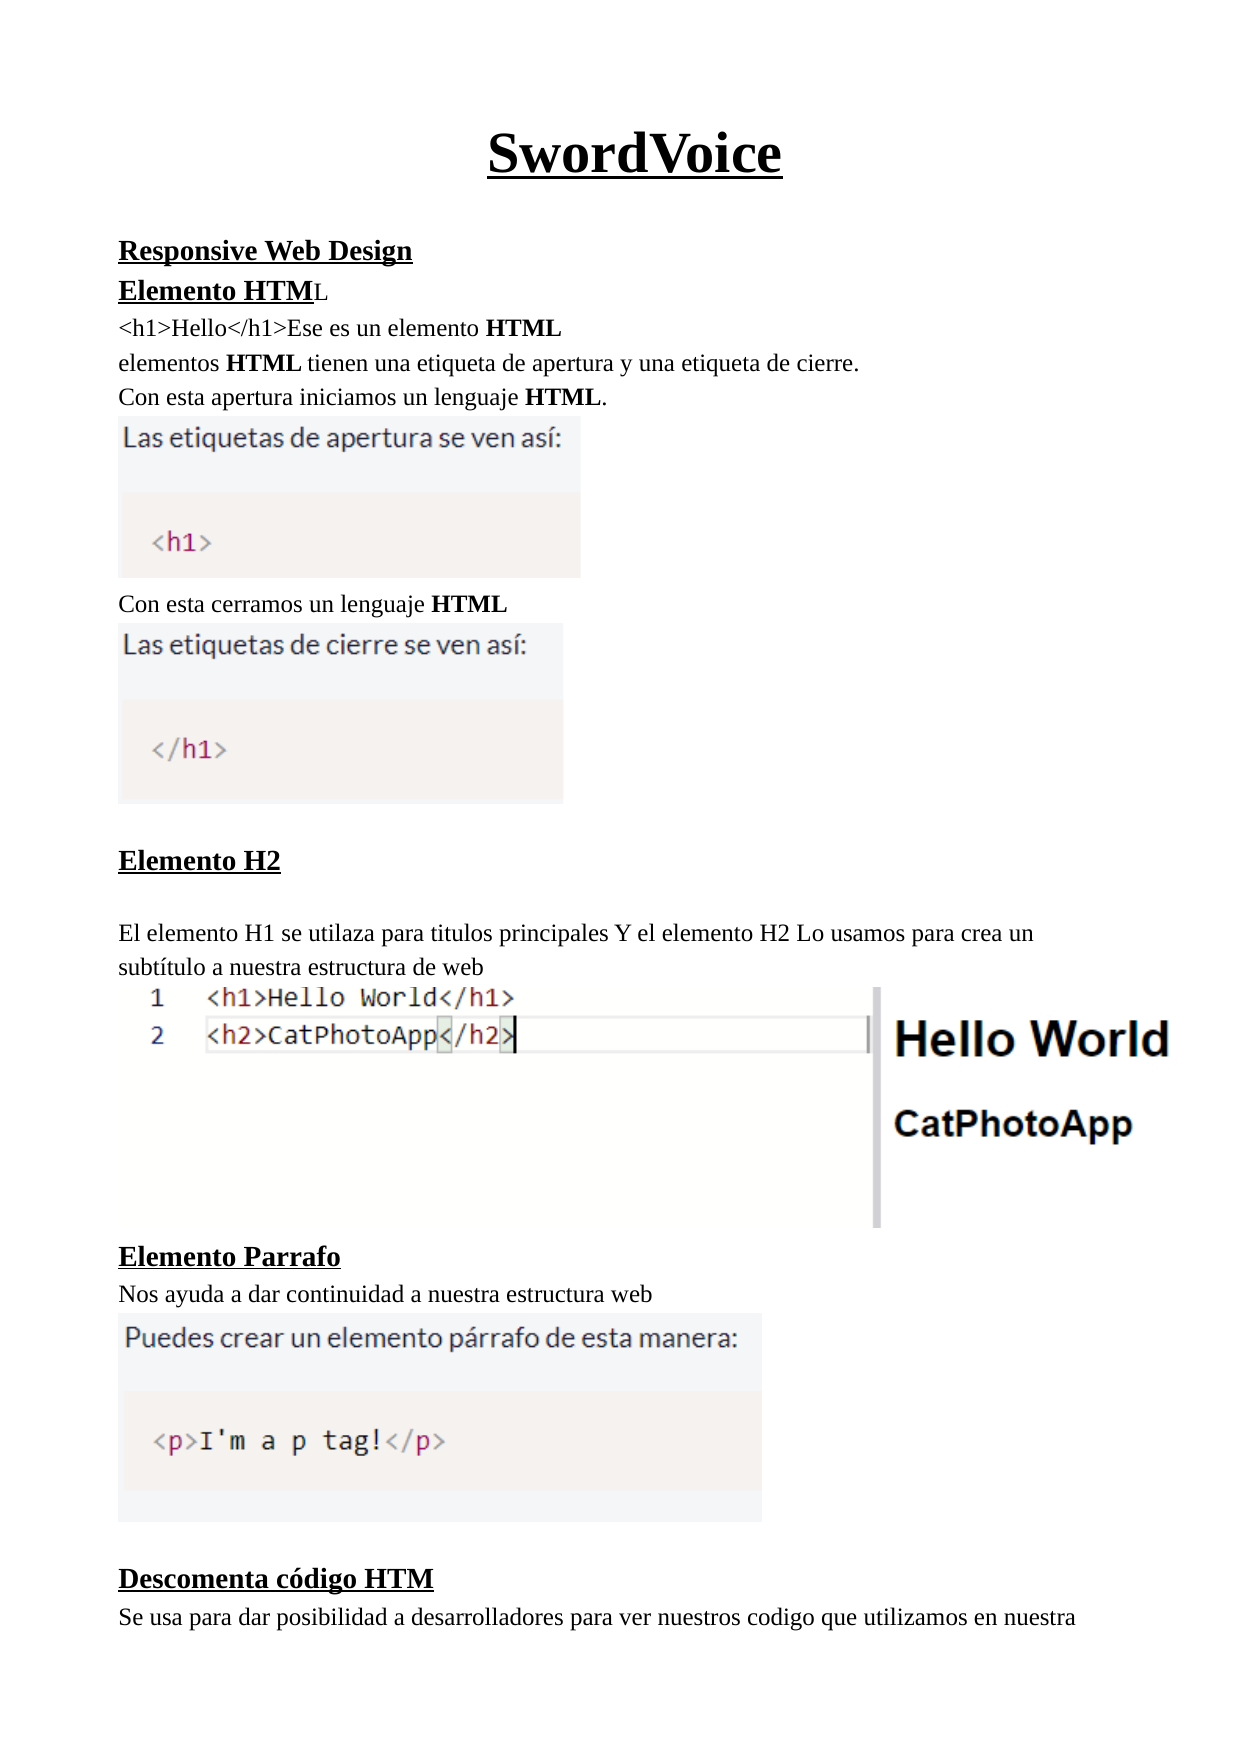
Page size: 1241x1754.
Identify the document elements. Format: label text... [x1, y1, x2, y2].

text Elemento HTML [118, 273, 1122, 307]
text Se usa para dar posibilidad a desarrolladores para ver nuestros codigo que utilizamos en nuestra [118, 1602, 1122, 1630]
picture [118, 416, 581, 578]
text Elemento H2 [118, 843, 1122, 877]
text Descomenta código HTM [118, 1561, 1122, 1595]
text Con esta cerramos un lenguaje HTML [118, 589, 1122, 618]
text Responsive Web Design [118, 233, 1122, 267]
text Con esta apertura iniciamos un lenguaje HTML. [118, 382, 1122, 411]
text Elemento Parrafo [118, 1239, 1122, 1272]
picture [118, 1313, 762, 1522]
text <h1>Hello</h1>Ese es un elemento HTML [118, 313, 1122, 342]
text El elemento H1 se utilaza para titulos principales Y el elemento H2 Lo usamos para crea un subtítulo a nuestra estructura de web [118, 918, 1122, 981]
text Nos ayuda a dar continuidad a nuestra estructura web [118, 1279, 1122, 1308]
picture [118, 987, 1222, 1228]
picture [118, 623, 564, 804]
text elementos HTML tienen una etiqueta de apertura y una etiqueta de cierre. [118, 348, 1122, 377]
text SwordVoice [487, 118, 1122, 185]
